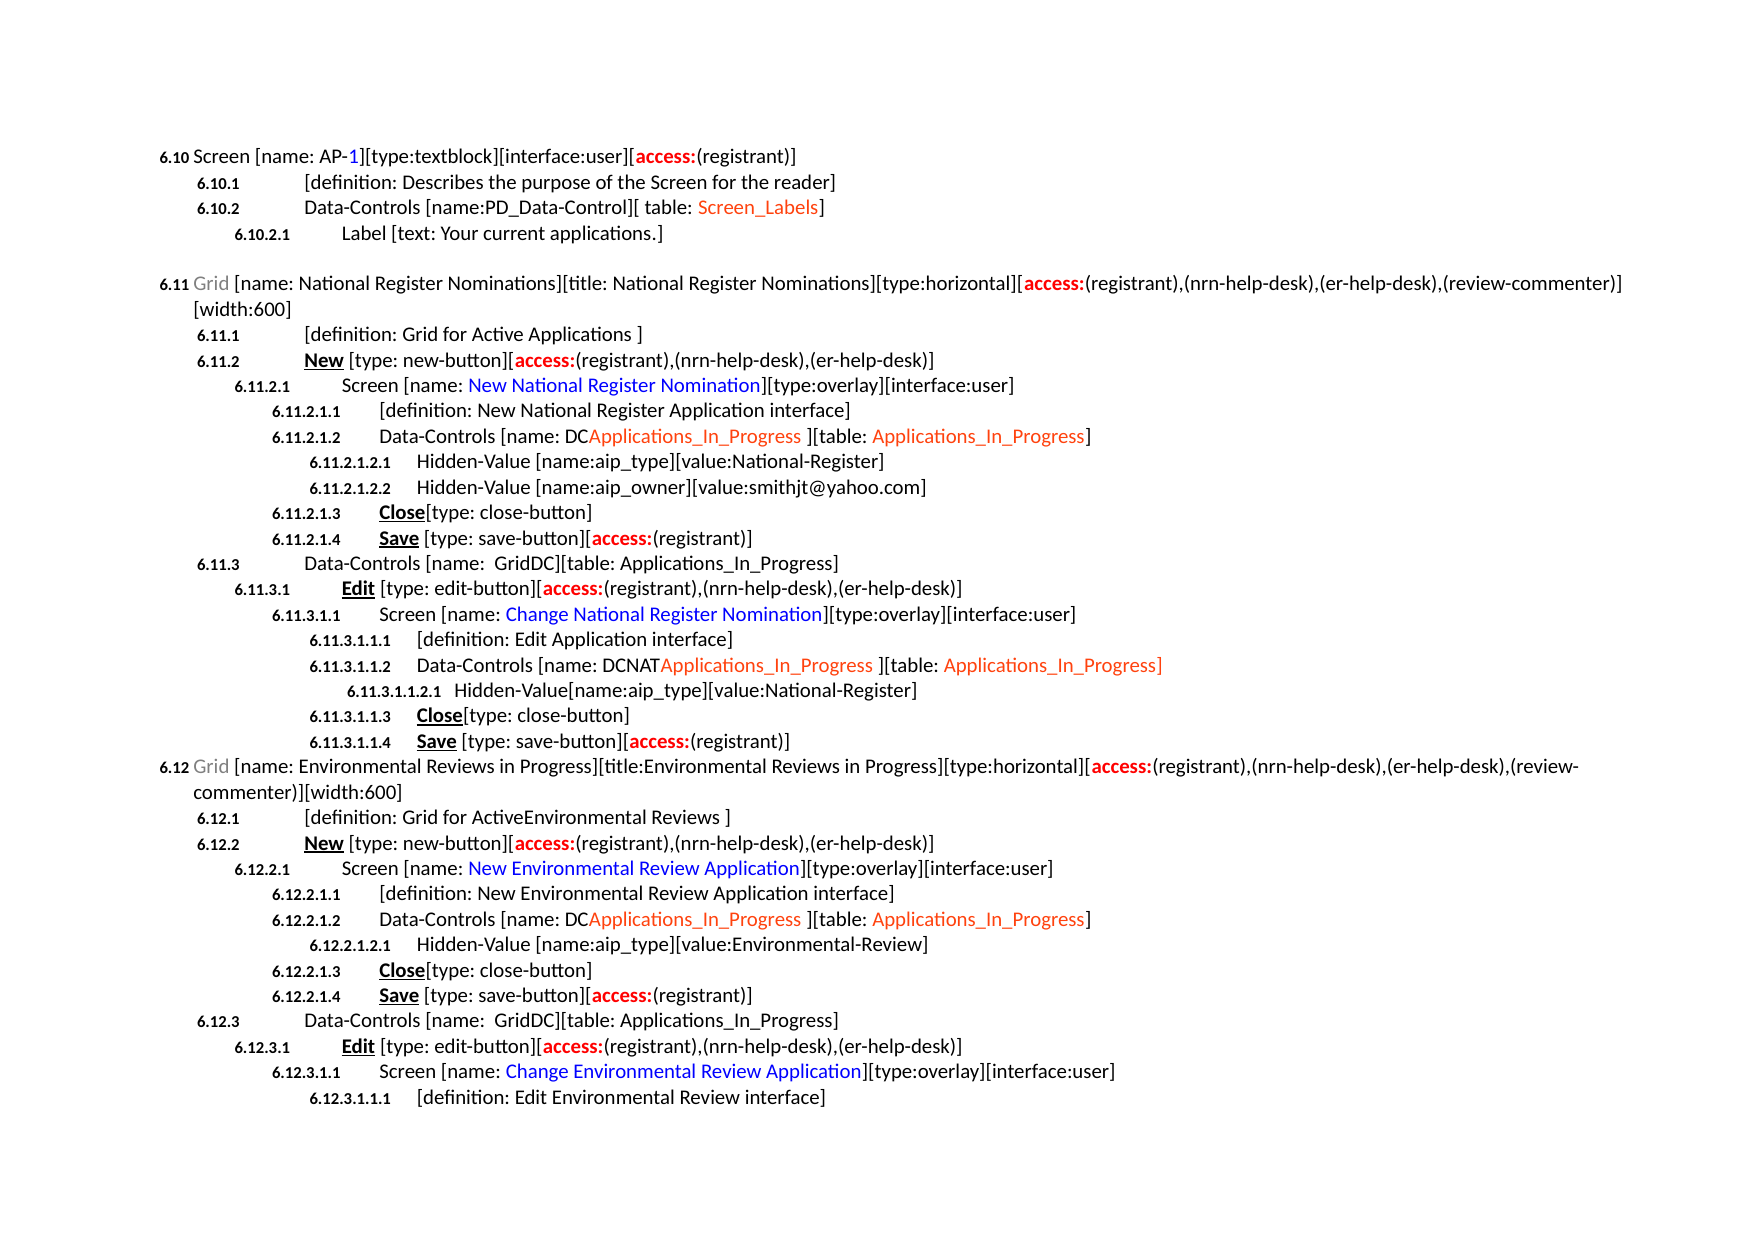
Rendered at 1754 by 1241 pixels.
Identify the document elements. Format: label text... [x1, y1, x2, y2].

list Screen [name: New Environmental Review Application][type:overlay][interface:user] [231, 855, 1636, 881]
list Edit [type: edit-button][access:(registrant),(nrn-help-desk),(er-help-desk)] [231, 1033, 1636, 1058]
list Save [type: save-button][access:(registrant)] [268, 525, 1636, 550]
list Data-Controls [name: DCApplications_In_Progress ][table: Applications_In_Progress] [268, 906, 1636, 931]
list Close[type: close-button] [306, 703, 1636, 728]
list New [type: new-button][access:(registrant),(nrn-help-desk),(er-help-desk)] [193, 347, 1636, 372]
list Data-Controls [name: DCNATApplications_In_Progress ][table: Applications_In_Progress] [306, 652, 1636, 677]
list New [type: new-button][access:(registrant),(nrn-help-desk),(er-help-desk)] [193, 830, 1636, 855]
list Data-Controls [name: GridDC][table: Applications_In_Progress] [193, 1008, 1636, 1033]
list [definition: Edit Environmental Review interface] [306, 1084, 1636, 1109]
list [definition: Edit Application interface] [306, 626, 1636, 652]
list Hidden-Value [name:aip_owner][value:smithjt@yahoo.com] [306, 474, 1636, 499]
list Save [type: save-button][access:(registrant)] [268, 982, 1636, 1008]
list Data-Controls [name:PD_Data-Control][ table: Screen_Labels] [193, 194, 1636, 220]
list Hidden-Value [name:aip_type][value:National-Register] [306, 448, 1636, 474]
list Screen [name: New National Register Nomination][type:overlay][interface:user] [231, 372, 1636, 398]
list Hidden-Value[name:aip_type][value:National-Register] [343, 677, 1636, 703]
list [definition: Grid for Active Applications ] [193, 321, 1636, 347]
list Screen [name: Change National Register Nomination][type:overlay][interface:user] [268, 601, 1636, 626]
list [definition: Describes the purpose of the Screen for the reader] [193, 169, 1636, 194]
list Label [text: Your current applications.] [231, 220, 1636, 245]
list Hidden-Value [name:aip_type][value:Environmental-Review] [306, 931, 1636, 957]
list Close[type: close-button] [268, 957, 1636, 982]
list Screen [name: Change Environmental Review Application][type:overlay][interface:user] [268, 1058, 1636, 1084]
list Edit [type: edit-button][access:(registrant),(nrn-help-desk),(er-help-desk)] [231, 576, 1636, 601]
list [definition: New National Register Application interface] [268, 398, 1636, 423]
list Close[type: close-button] [268, 499, 1636, 525]
list Grid [name: Environmental Reviews in Progress][title:Environmental Reviews in Progress][type:horizontal][access:(registrant),(nrn-help-desk),(er-help-desk),(review-commenter)][width:600] [156, 753, 1636, 804]
list Screen [name: AP-1][type:textblock][interface:user][access:(registrant)] [156, 143, 1636, 169]
list Save [type: save-button][access:(registrant)] [306, 728, 1636, 753]
list Grid [name: National Register Nominations][title: National Register Nominations][type:horizontal][access:(registrant),(nrn-help-desk),(er-help-desk),(review-commenter)][width:600] [156, 271, 1636, 321]
list [definition: Grid for ActiveEnvironmental Reviews ] [193, 804, 1636, 830]
list Data-Controls [name: GridDC][table: Applications_In_Progress] [193, 550, 1636, 576]
list [definition: New Environmental Review Application interface] [268, 881, 1636, 906]
list Data-Controls [name: DCApplications_In_Progress ][table: Applications_In_Progress] [268, 423, 1636, 448]
